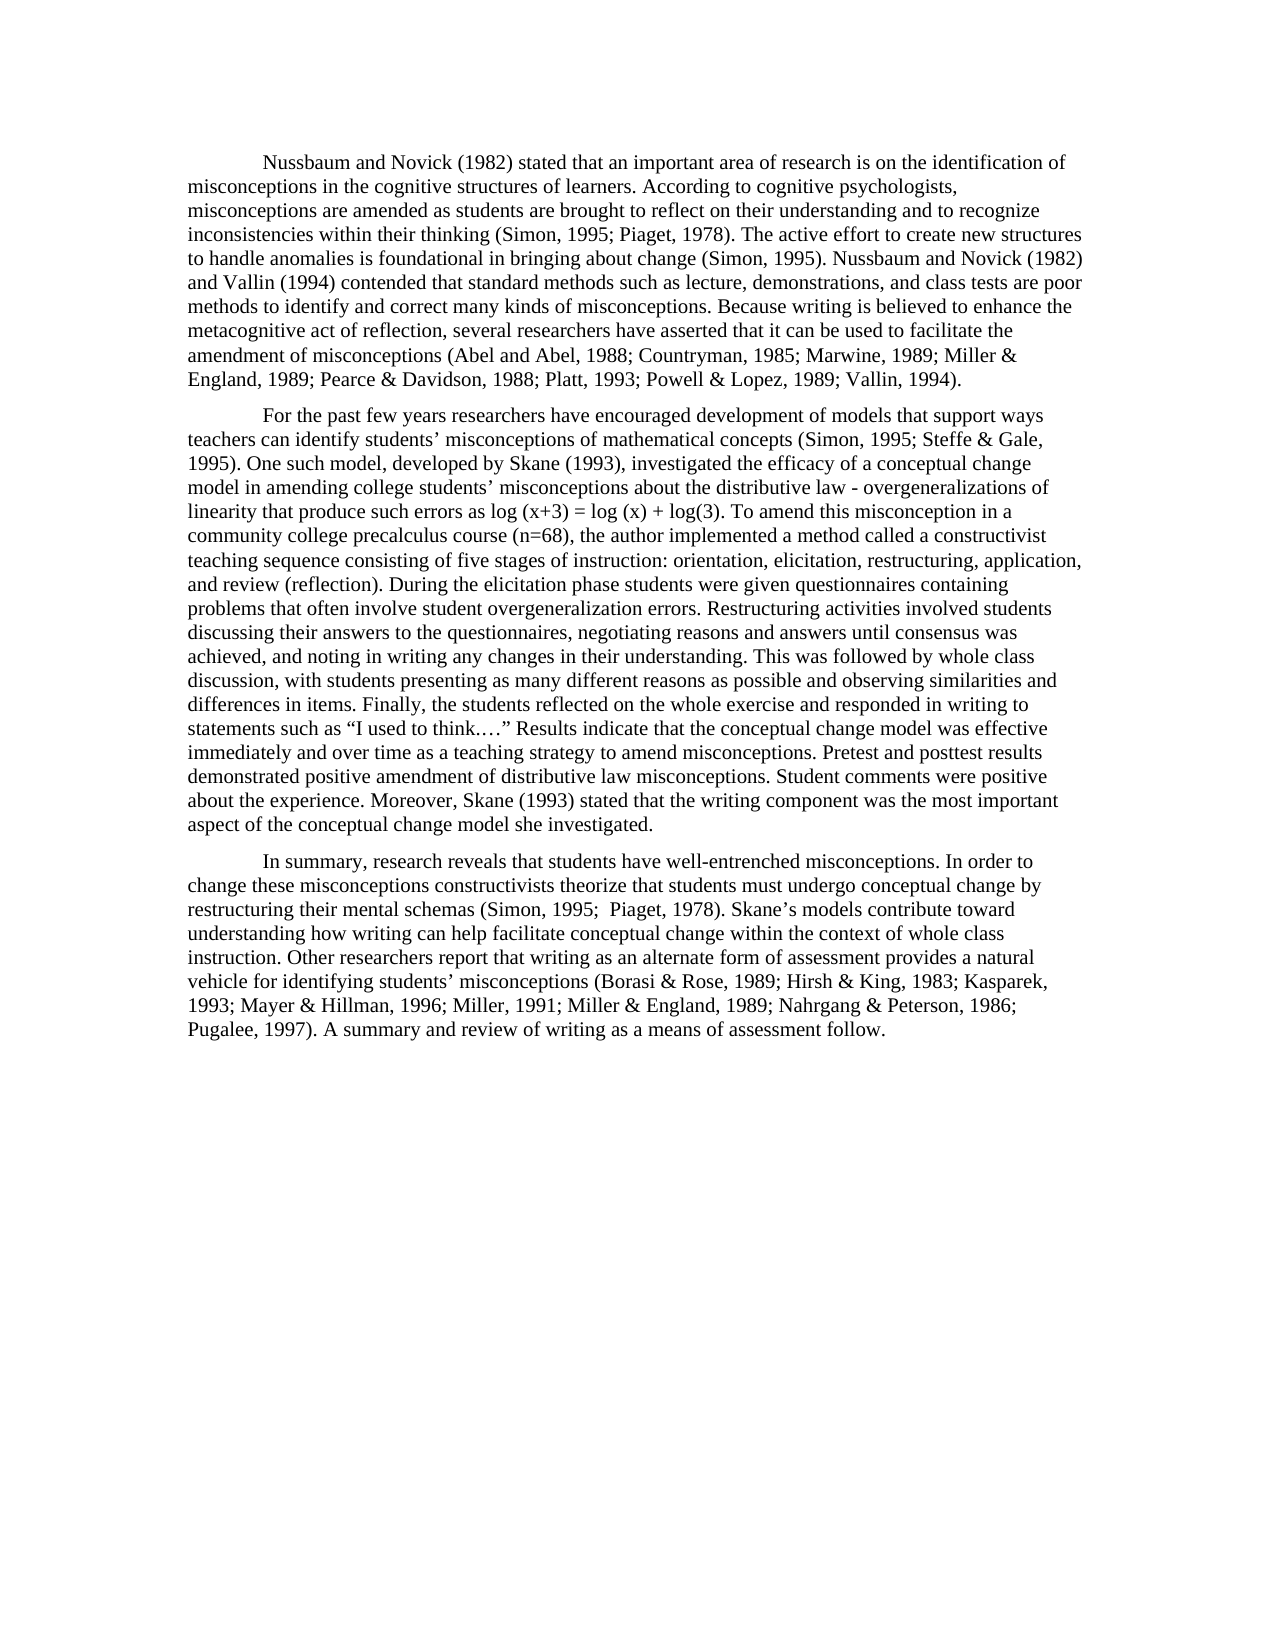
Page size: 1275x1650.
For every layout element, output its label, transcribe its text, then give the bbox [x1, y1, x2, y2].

text In summary, research reveals that students have well-entrenched misconceptions. In order to change these misconceptions constructivists theorize that students must undergo conceptual change by restructuring their mental schemas (Simon, 1995; Piaget, 1978). Skane’s models contribute toward understanding how writing can help facilitate conceptual change within the context of whole class instruction. Other researchers report that writing as an alternate form of assessment provides a natural vehicle for identifying students’ misconceptions (Borasi & Rose, 1989; Hirsh & King, 1983; Kasparek, 1993; Mayer & Hillman, 1996; Miller, 1991; Miller & England, 1989; Nahrgang & Peterson, 1986; Pugalee, 1997). A summary and review of writing as a means of assessment follow. [187, 849, 1087, 1041]
text For the past few years researchers have encouraged development of models that support ways teachers can identify students’ misconceptions of mathematical concepts (Simon, 1995; Steffe & Gale, 1995). One such model, developed by Skane (1993), investigated the efficacy of a conceptual change model in amending college students’ misconceptions about the distributive law - overgeneralizations of linearity that produce such errors as log (x+3) = log (x) + log(3). To amend this misconception in a community college precalculus course (n=68), the author implemented a method called a constructivist teaching sequence consisting of five stages of instruction: orientation, elicitation, restructuring, application, and review (reflection). During the elicitation phase students were given questionnaires containing problems that often involve student overgeneralization errors. Restructuring activities involved students discussing their answers to the questionnaires, negotiating reasons and answers until consensus was achieved, and noting in writing any changes in their understanding. This was followed by whole class discussion, with students presenting as many different reasons as possible and observing similarities and differences in items. Finally, the students reflected on the whole exercise and responded in writing to statements such as “I used to think.…” Results indicate that the conceptual change model was effective immediately and over time as a teaching strategy to amend misconceptions. Pretest and posttest results demonstrated positive amendment of distributive law misconceptions. Student comments were positive about the experience. Moreover, Skane (1993) stated that the writing component was the most important aspect of the conceptual change model she investigated. [187, 403, 1087, 836]
text Nussbaum and Novick (1982) stated that an important area of research is on the identification of misconceptions in the cognitive structures of learners. According to cognitive psychologists, misconceptions are amended as students are brought to reflect on their understanding and to recognize inconsistencies within their thinking (Simon, 1995; Piaget, 1978). The active effort to create new structures to handle anomalies is foundational in bringing about change (Simon, 1995). Nussbaum and Novick (1982) and Vallin (1994) contended that standard methods such as lecture, demonstrations, and class tests are poor methods to identify and correct many kinds of misconceptions. Because writing is believed to enhance the metacognitive act of reflection, several researchers have asserted that it can be used to facilitate the amendment of misconceptions (Abel and Abel, 1988; Countryman, 1985; Marwine, 1989; Miller & England, 1989; Pearce & Davidson, 1988; Platt, 1993; Powell & Lopez, 1989; Vallin, 1994). [187, 150, 1087, 391]
